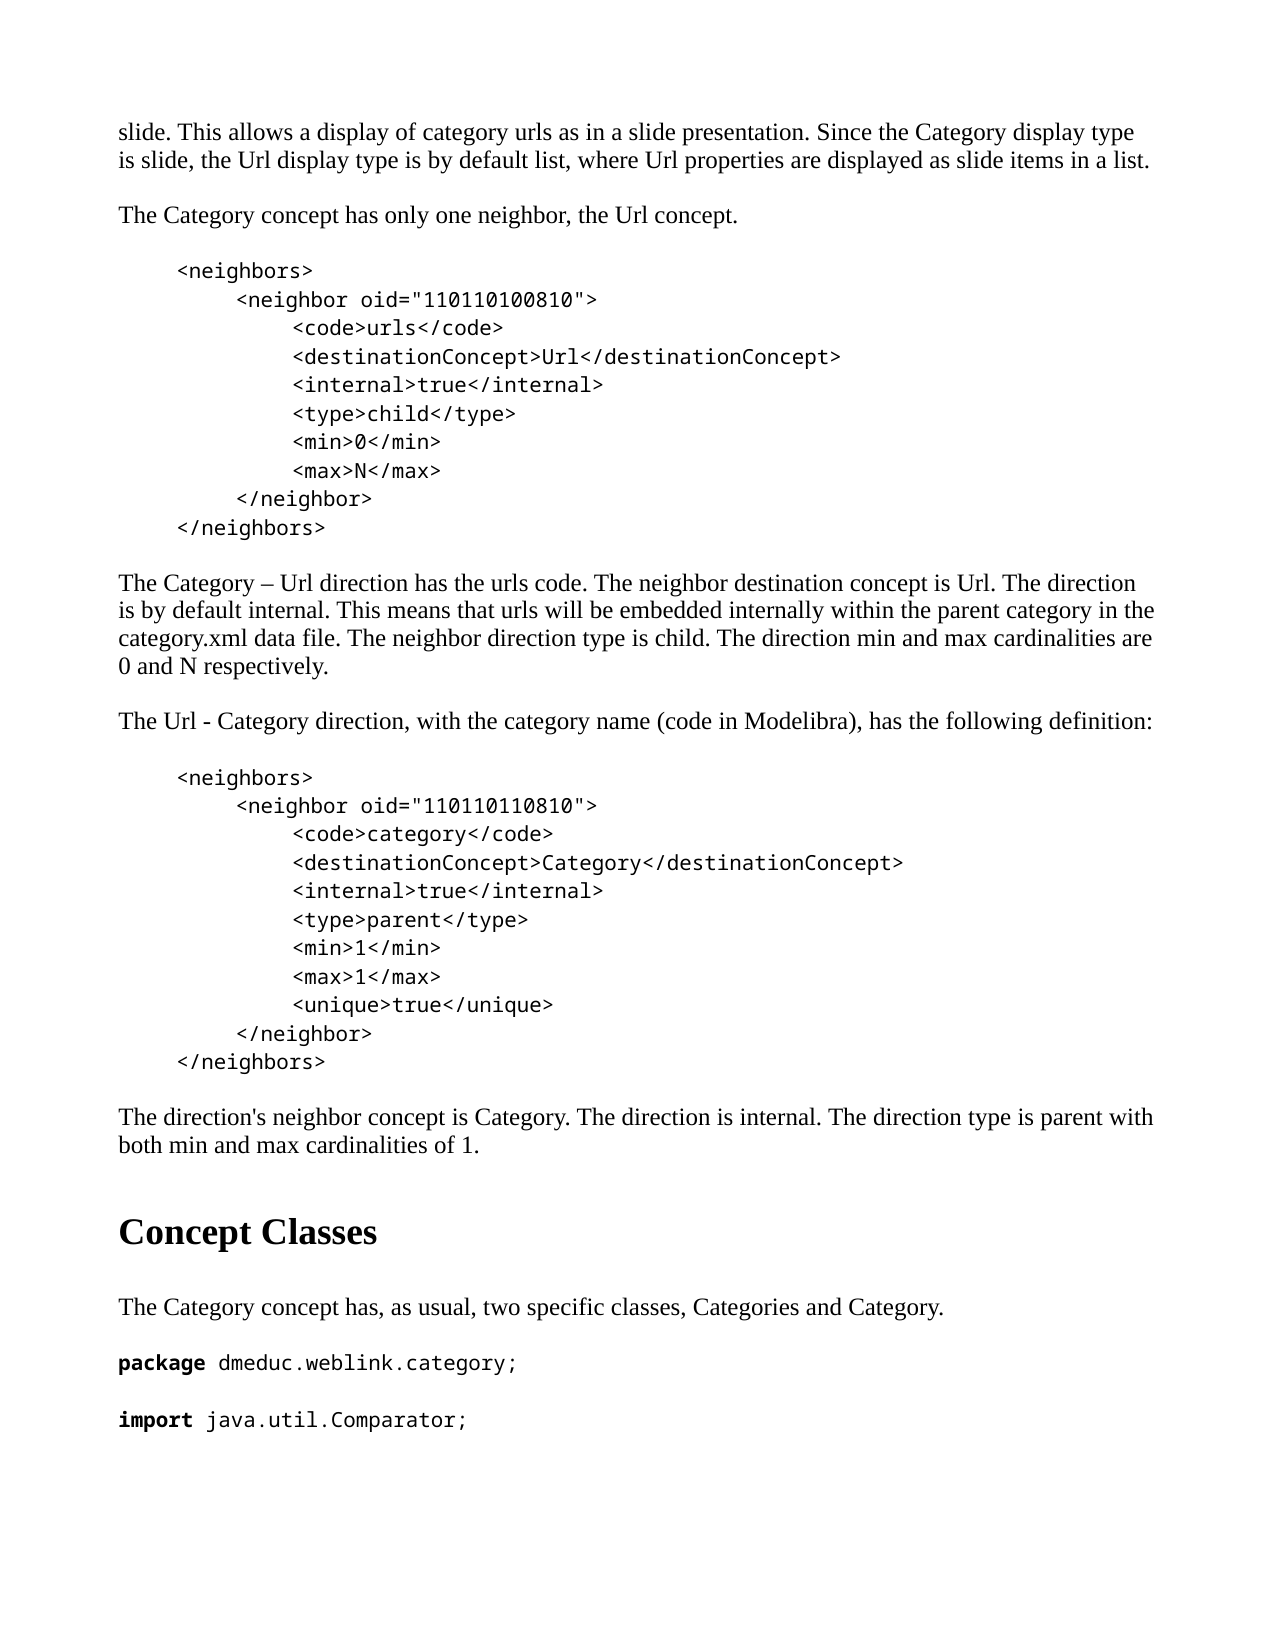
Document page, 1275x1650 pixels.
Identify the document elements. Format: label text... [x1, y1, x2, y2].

text <neighbors> [118, 257, 1157, 285]
text slide. This allows a display of category urls as in a slide presentation. Since the Category display type is slide, the Url display type is by default list, where Url properties are displayed as slide items in a list. [118, 118, 1157, 173]
text <internal>true</internal> [118, 370, 1157, 399]
text <neighbor oid="110110110810"> [118, 791, 1157, 819]
text <max>N</max> [118, 456, 1157, 484]
text <neighbors> [118, 763, 1157, 791]
text </neighbor> [118, 1019, 1157, 1047]
text <code>urls</code> [118, 313, 1157, 342]
text The Category – Url direction has the urls code. The neighbor destination concept is Url. The direction is by default internal. This means that urls will be embedded internally within the parent category in the category.xml data file. The neighbor direction type is child. The direction min and max cardinalities are 0 and N respectively. [118, 569, 1157, 679]
text <type>child</type> [118, 399, 1157, 427]
text The Category concept has only one neighbor, the Url concept. [118, 201, 1157, 229]
text </neighbor> [118, 484, 1157, 513]
text <internal>true</internal> [118, 876, 1157, 905]
text The Category concept has, as usual, two specific classes, Categories and Category. [118, 1293, 1157, 1321]
text The direction's neighbor concept is Category. The direction is internal. The direction type is parent with both min and max cardinalities of 1. [118, 1103, 1157, 1159]
subtitle Concept Classes [118, 1211, 1157, 1253]
text import java.util.Comparator; [118, 1405, 1157, 1434]
text The Url - Category direction, with the category name (code in Modelibra), has the following definition: [118, 707, 1157, 735]
text </neighbors> [118, 513, 1157, 541]
text <code>category</code> [118, 819, 1157, 848]
text <type>parent</type> [118, 905, 1157, 933]
text <unique>true</unique> [118, 990, 1157, 1019]
text </neighbors> [118, 1047, 1157, 1076]
text <destinationConcept>Url</destinationConcept> [118, 342, 1157, 370]
text <destinationConcept>Category</destinationConcept> [118, 848, 1157, 876]
text <min>1</min> [118, 933, 1157, 962]
text package dmeduc.weblink.category; [118, 1348, 1157, 1377]
text <neighbor oid="110110100810"> [118, 285, 1157, 313]
text <max>1</max> [118, 962, 1157, 990]
text <min>0</min> [118, 427, 1157, 456]
